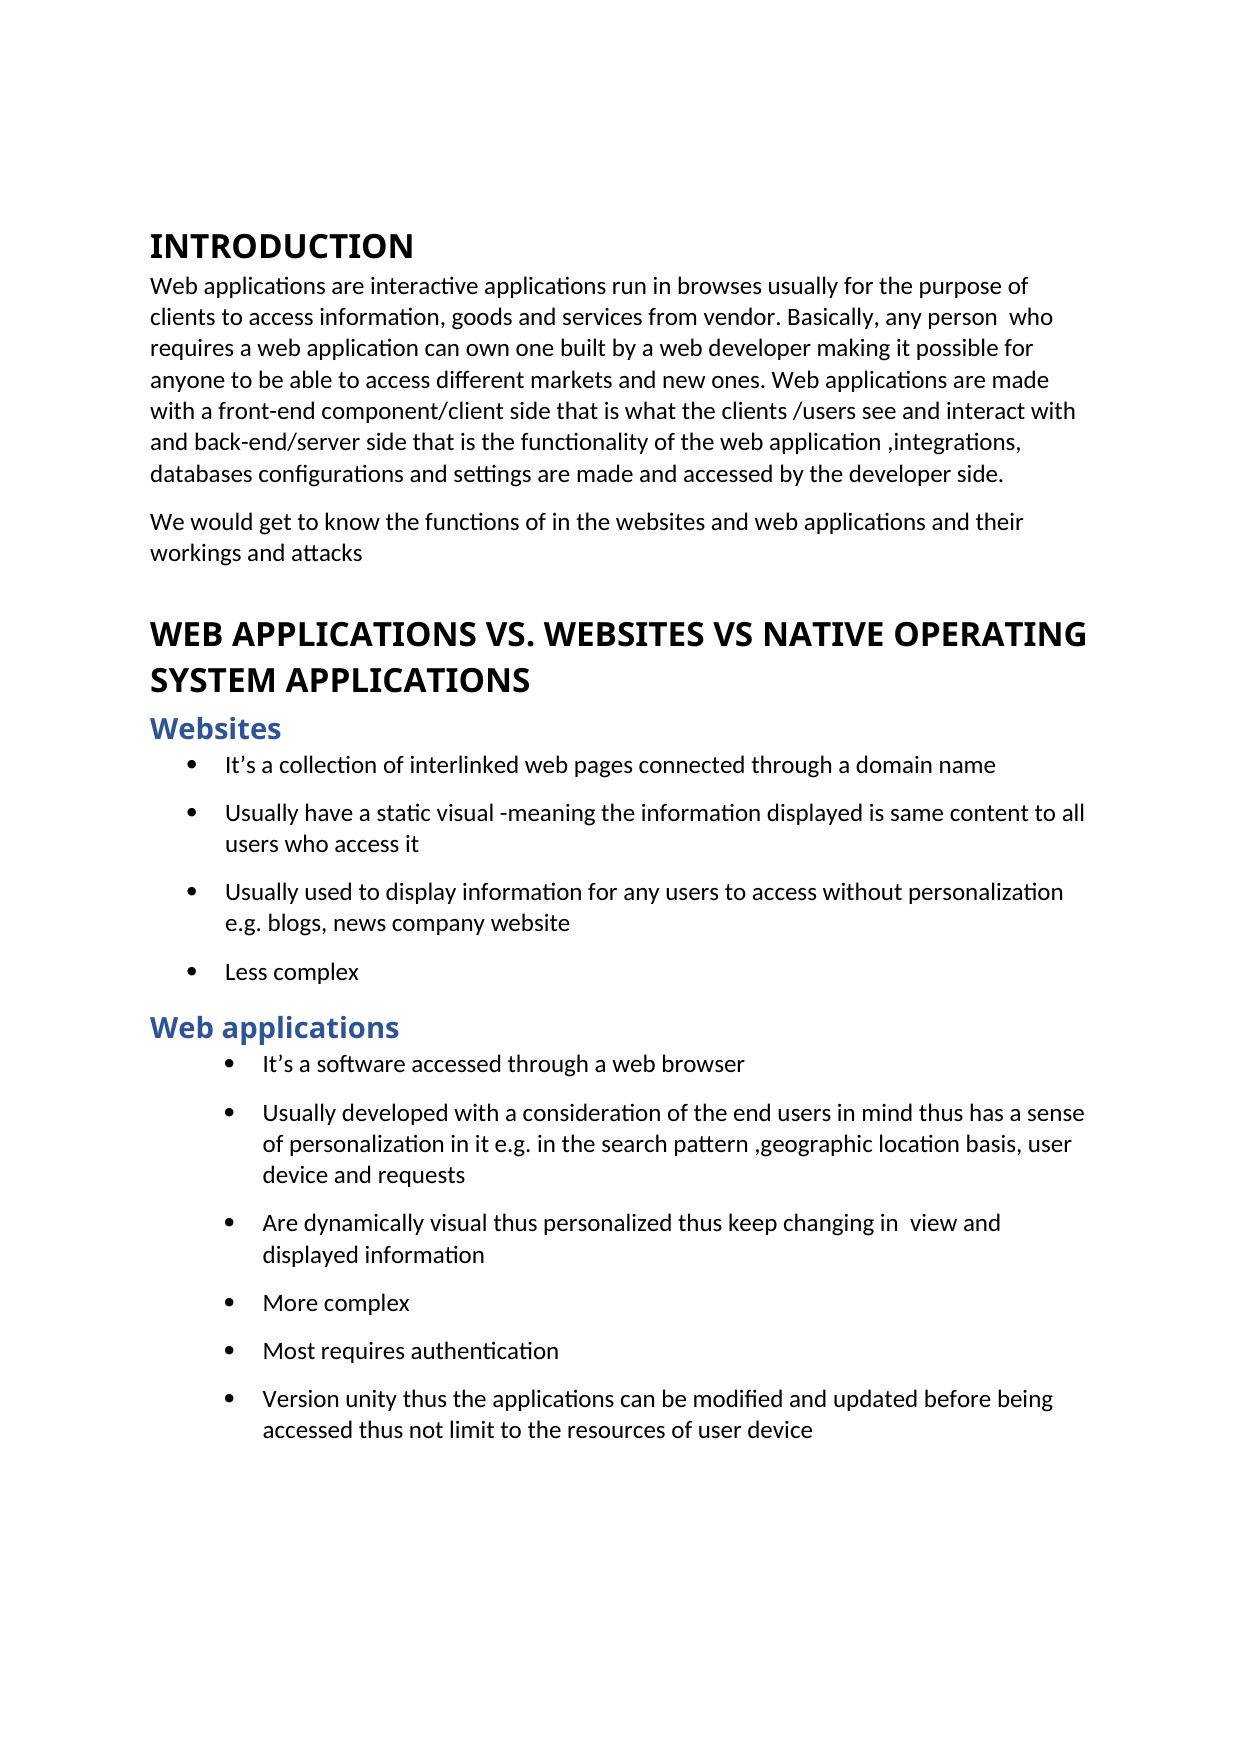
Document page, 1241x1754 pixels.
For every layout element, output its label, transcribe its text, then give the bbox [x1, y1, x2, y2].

subtitle Websites [150, 708, 1090, 748]
list It’s a software accessed through a web browser [225, 1049, 1090, 1079]
list Usually developed with a consideration of the end users in mind thus has a sense of personalization in it e.g. in the search pattern ,geographic location basis, user device and requests [225, 1097, 1090, 1190]
text We would get to know the functions of in the websites and web applications and their workings and attacks [150, 506, 1090, 568]
subtitle Introduction [150, 223, 1090, 268]
list Version unity thus the applications can be modified and updated before being accessed thus not limit to the resources of user device [225, 1383, 1090, 1445]
list More complex [225, 1287, 1090, 1317]
list Are dynamically visual thus personalized thus keep changing in view and displayed information [225, 1207, 1090, 1269]
subtitle Web applications [150, 1008, 1090, 1047]
list Most requires authentication [225, 1335, 1090, 1365]
list It’s a collection of interlinked web pages connected through a domain name [187, 749, 1090, 779]
list Less complex [187, 956, 1090, 986]
list Usually have a static visual -meaning the information displayed is same content to all users who access it [187, 797, 1090, 859]
subtitle Web Applications vs. Websites vs Native operating System Applications [150, 610, 1090, 702]
list Usually used to display information for any users to access without personalization e.g. blogs, news company website [187, 876, 1090, 938]
text Web applications are interactive applications run in browses usually for the purpose of clients to access information, goods and services from vendor. Basically, any person who requires a web application can own one built by a web developer making it possible for anyone to be able to access different markets and new ones. Web applications are made with a front-end component/client side that is what the clients /users see and interact with and back-end/server side that is the functionality of the web application ,integrations, databases configurations and settings are made and accessed by the developer side. [150, 270, 1090, 488]
